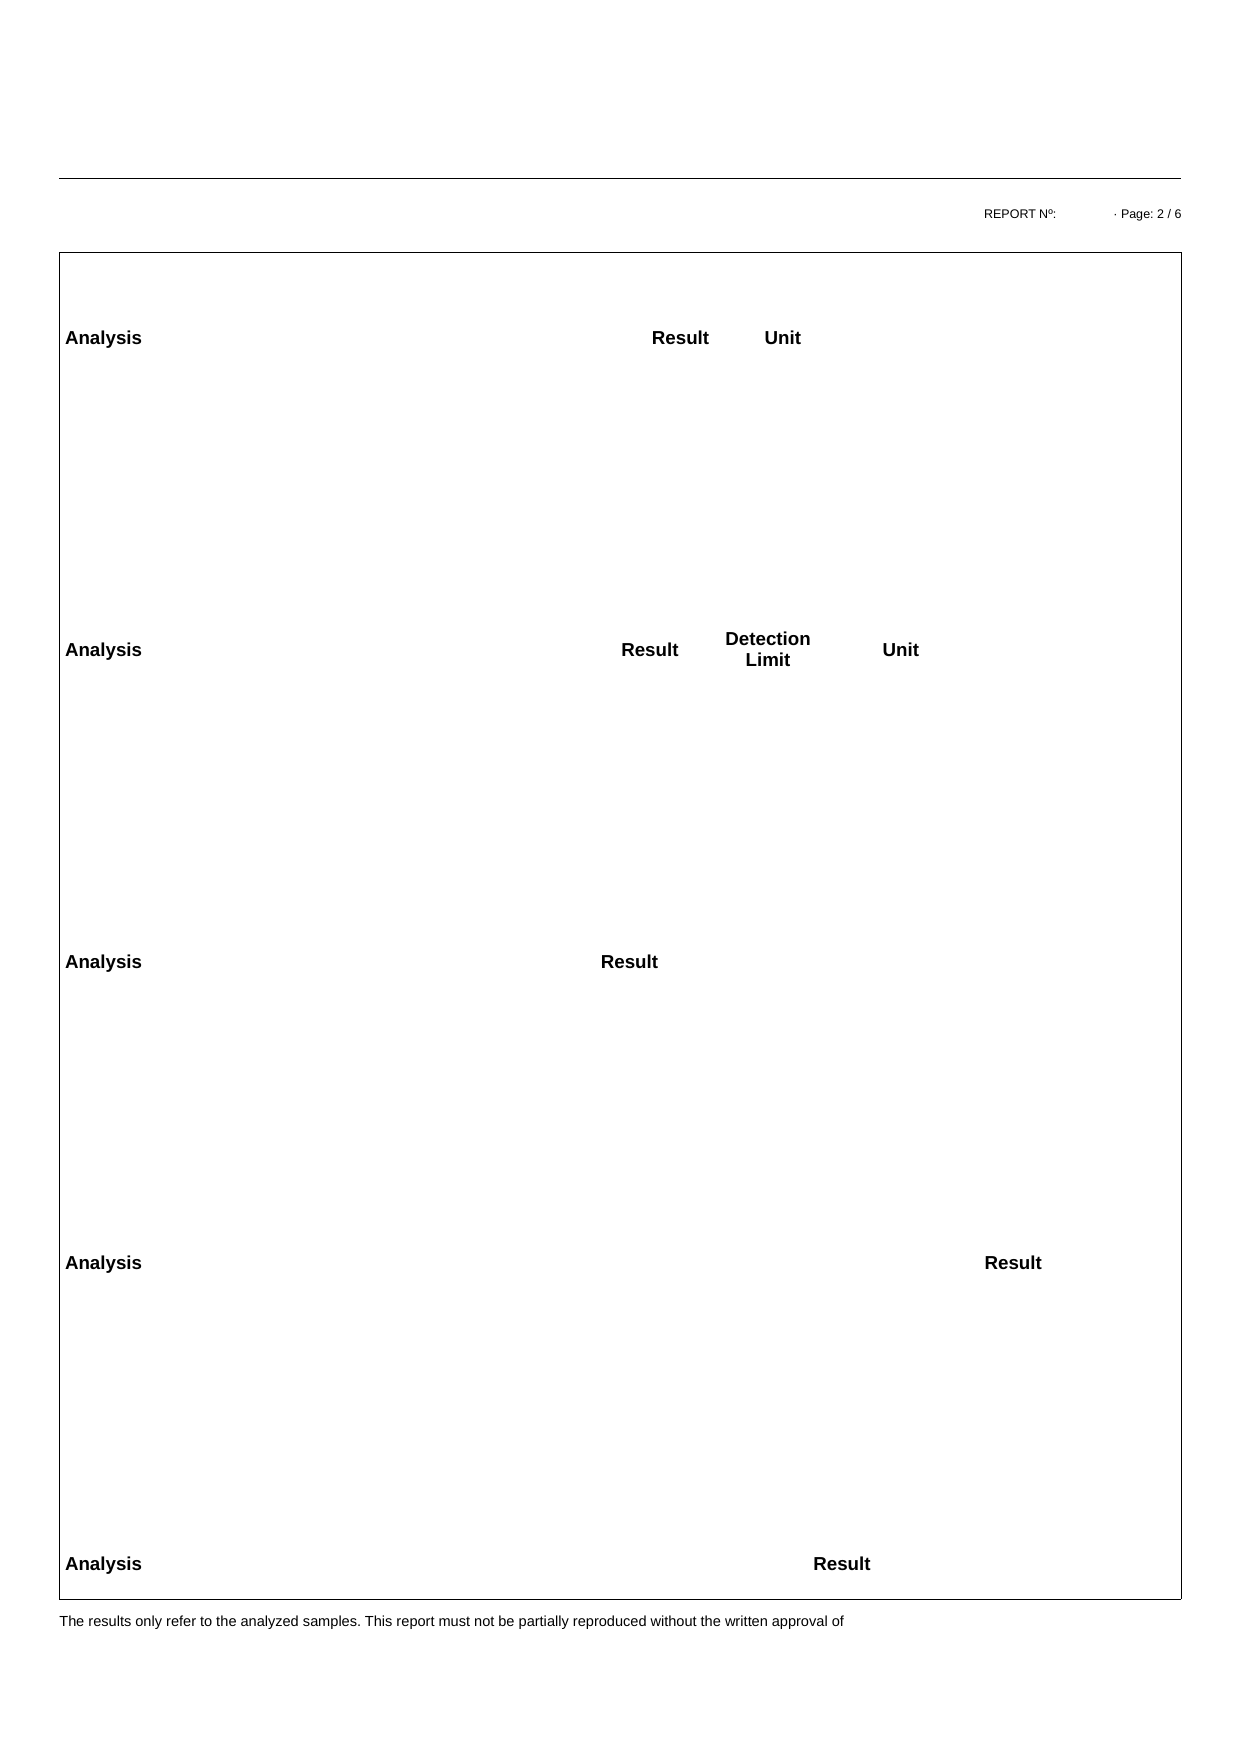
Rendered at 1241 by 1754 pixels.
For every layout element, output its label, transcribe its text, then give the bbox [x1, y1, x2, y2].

table_cell <line.detection_limit> [709, 690, 827, 824]
table_cell <line.result> [496, 991, 614, 1125]
table_header Result [709, 1553, 974, 1574]
table_cell <for each="line in conc.lines"> [65, 671, 1175, 690]
table_header <range_title> [975, 628, 1146, 671]
table_cell <line.initial_unit> [827, 690, 974, 824]
table_header Result [880, 1252, 1146, 1273]
table_cell <line.corrected> [1146, 1292, 1175, 1426]
table_cell <for each="line in conc.lines"> [65, 972, 1175, 991]
table_header Analysis [65, 327, 591, 348]
table_cell <line.corrected> [1146, 690, 1175, 824]
table_header Analysis [65, 1252, 880, 1273]
table_cell <line.reference> [856, 367, 1028, 501]
table_cell <line.corrected> [1146, 367, 1175, 501]
table_header [1146, 1553, 1175, 1574]
table_cell <line.initial_unit> [614, 991, 762, 1125]
table_cell <line.result> [880, 1292, 998, 1426]
table_header Analysis [65, 950, 496, 972]
table_cell <'* ' if (enac == 'True' and line.acredited == 'False') else ' '><line.analysis> [65, 367, 591, 501]
table_cell <line.result> [591, 690, 709, 824]
table_cell <line.final_unit> [880, 991, 1028, 1125]
table_cell <line.detection_limit> [1028, 991, 1146, 1125]
table_cell <for each="line in conc.lines"> [65, 1574, 1175, 1593]
table_header Unit [827, 628, 974, 671]
table_cell <'* ' if (enac == 'True' and line.acredited == 'False') else ' '><line.analysis> [65, 690, 591, 824]
table_cell <for each="line in conc.lines"> [65, 348, 1175, 367]
table_header <range_title> [856, 327, 1028, 348]
table_header [1146, 1252, 1175, 1273]
table_cell </for> [65, 824, 1175, 843]
table_cell </for> [65, 501, 1175, 521]
table_cell </for> [65, 1125, 1175, 1144]
table_cell </for> [65, 1426, 1175, 1446]
table_header <set_lang(alt_lang)>Page: 1 / 6 Results Report <replace_number> Date: <format_date(print_date, user.language)> REPORT Nº: <number> REQUESTED BY: <party> ADDRESS: <party_address> RECEIVED SAMPLE <if test="report_type == 'normal'"> LABEL: <sample_label> CUSTOMER DESCRIPTION: <sample_client_description> <if test="report_section == 'for'"> FORMULATION TYPES: <sample_prodct_type> ACTIVE INGREDIENT: <sample_matrix> </if> </if> PRODUCER COMPANY: <sample_producer> CONFIRMATION SAMPLE RECEPTION: <format_date(sample_date, user.language)> CONTAINER: <sample_packages_quantity> <sample_package_type> BEGINNING OF THE ANALYSIS: <format_date(min_start_date, user.language)> SAMPLE PRESENTATION: <sample_package_state> END OF ANALYSIS: <format_date(max_end_date, user.language)><if test="report_type == 'normal'"> CODE OF THE SAMPLE: <sample_number></if> <if test="report_section == 'rp' and (stp_project == 'True' or stp_polisample_project == 'True')"> STUDY PLAN N°: <stp_code> </if> <if test="report_type == 'normal' and report_section == 'rp' and stp_project == 'True'"> APPLICATION DATES: <if test="stp_application_date"><format_date(stp_application_date, user.language)></if> SAMPLING DATE: <if test="stp_sampling_date"><format_date(stp_sampling_date, user.language)></if> TREATMENT: <stp_treatment> ZONE: <stp_zone> DOSE: <stp_dosis> DAYS AFTER TREATMENT (DAT): <stp_after_application_days> REPETITION: <stp_repetition> SENASA PROTOCOL N°: <stp_z_senasa_protocol> </if> RESULTS <for each="fraction in fractions"> <if test="report_type == 'normal'"> <if test="report_section in ('amb', 'sq') and report_result_type == 'result'"> <for each="conc in fraction.concentrations.values()"> <conc.label> </for> </if> <if test="report_section == 'for' and report_result_type in ('result', 'both')"> <for each="conc in fraction.concentrations.values()"> <conc.label> </for> </if> <if test="report_section in ('amb', 'sq') and report_result_type == 'result_range'"> <for each="conc in fraction.concentrations.values()"> <conc.label> </for> </if> <if test="report_section == 'for' and report_result_type == 'result_range'"> <for each="conc in fraction.concentrations.values()"> <conc.label> </for> </if> <if test="report_section in ('amb', 'sq') and report_result_type == 'both'"> <for each="conc in fraction.concentrations.values()"> <conc.label> </for> </if> <if test="report_section == 'mi' and report_result_type in ('result', 'both')"> <for each="conc in fraction.concentrations.values()"> <conc.label> </for> </if> <if test="report_section == 'mi' and report_result_type == 'result_range'"> <for each="conc in fraction.concentrations.values()"> <conc.label> </for> </if> <if test="report_section == 'rp' and report_result_type in ('result', 'both')"> <for each="conc in fraction.concentrations.values()"> <conc.label> </for> </if> <if test="report_section == 'rp' and report_result_type == 'result_range'"> <for each="conc in fraction.concentrations.values()"> <conc.label> </for> </if> </if> <if test="report_type == 'polisample'"> <if test="report_section in ('amb', 'sq')"> CUSTOMER DESCRIPTION: <fraction.client_description> LABEL: <fraction.label> <for each="conc in fraction.concentrations.values()"> <conc.label> <if test="report_result_type in ('result', 'both')"> </if> <if test="report_result_type == 'result_range'"> </if> </for> </if> <if test="report_section == 'for'"> CUSTOMER DESCRIPTION: <fraction.client_description> LABEL: <fraction.label> <for each="conc in fraction.concentrations.values()"> <conc.label> <if test="report_result_type in ('result', 'both')"> </if> <if test="report_result_type == 'result_range'"> </if> </for> </if> <if test="report_section == 'mi'"> CUSTOMER DESCRIPTION: <fraction.client_description> LABEL: <fraction.label> <for each="conc in fraction.concentrations.values()"> <conc.label> <if test="report_result_type in ('result', 'both')"> </if> <if test="report_result_type == 'result_range'"> </if> </for> </if> <if test="report_section == 'rp'"> <for each="conc in fraction.concentrations.values()"> <conc.label> <if test="report_result_type in ('result', 'both')"> </if> <if test="report_result_type == 'result_range'"> </if> </for> </if> </if> </for> <if test="comments or tas_project == 'True'"> OBSERVATIONS <if test="comments"> <for each="line in comments.split('\n')"> <line> </for> </if> <if test="tas_project == 'True'"> For the SAT NRO: <tas_code> </if> </if> METHODS <if test="report_section in ('amb', 'for', 'mi', 'sq')"> </if> <if test="report_section == 'rp'"> </if> <signer> <signer_role> [60, 253, 1181, 1599]
table_cell <line.reference> [975, 690, 1146, 824]
table_header Result [591, 628, 709, 671]
table_header <conc.unit_label> [762, 950, 1028, 972]
table_header [1146, 950, 1175, 972]
table_header [1146, 628, 1175, 671]
table_header [1146, 327, 1175, 348]
table_header [1028, 950, 1146, 972]
table_cell <line.detection_limit> [1028, 367, 1146, 501]
table_cell <line.initial_unit> [998, 1292, 1146, 1426]
table_cell <'* ' if (enac == 'True' and line.acredited == 'False') else ' '><if test="line.analysis[0]=='<'"><line.analysis[line.analysis.find('>')+1:line.analysis.find('<i>')]> <line.analysis[line.analysis.find('<i>')+3:line.analysis.find('</i>')]> <line.analysis[line.analysis.find('</i>')+4:line.analysis.find('</div>')]></if><if test="line.analysis[0]!='<'"><line.analysis></if> [65, 1292, 880, 1426]
table_header Unit [709, 327, 856, 348]
table_cell <'* ' if (enac == 'True' and line.acredited == 'False') else ' '><line.analysis> [65, 991, 496, 1125]
table_cell <for each="line in conc.lines"> [65, 1273, 1175, 1292]
table_header <range_title> [975, 1553, 1146, 1574]
table_header Analysis [65, 628, 591, 671]
table_header Result [496, 950, 762, 972]
table_header [1028, 327, 1146, 348]
table_cell <line.converted_result> [762, 991, 880, 1125]
table_cell <line.initial_unit> [709, 367, 856, 501]
table_header Analysis [65, 1553, 709, 1574]
table_cell <line.result> [591, 367, 709, 501]
table_header Result [591, 327, 709, 348]
table_cell <line.corrected> [1146, 991, 1175, 1125]
table_header Detection Limit [709, 628, 827, 671]
